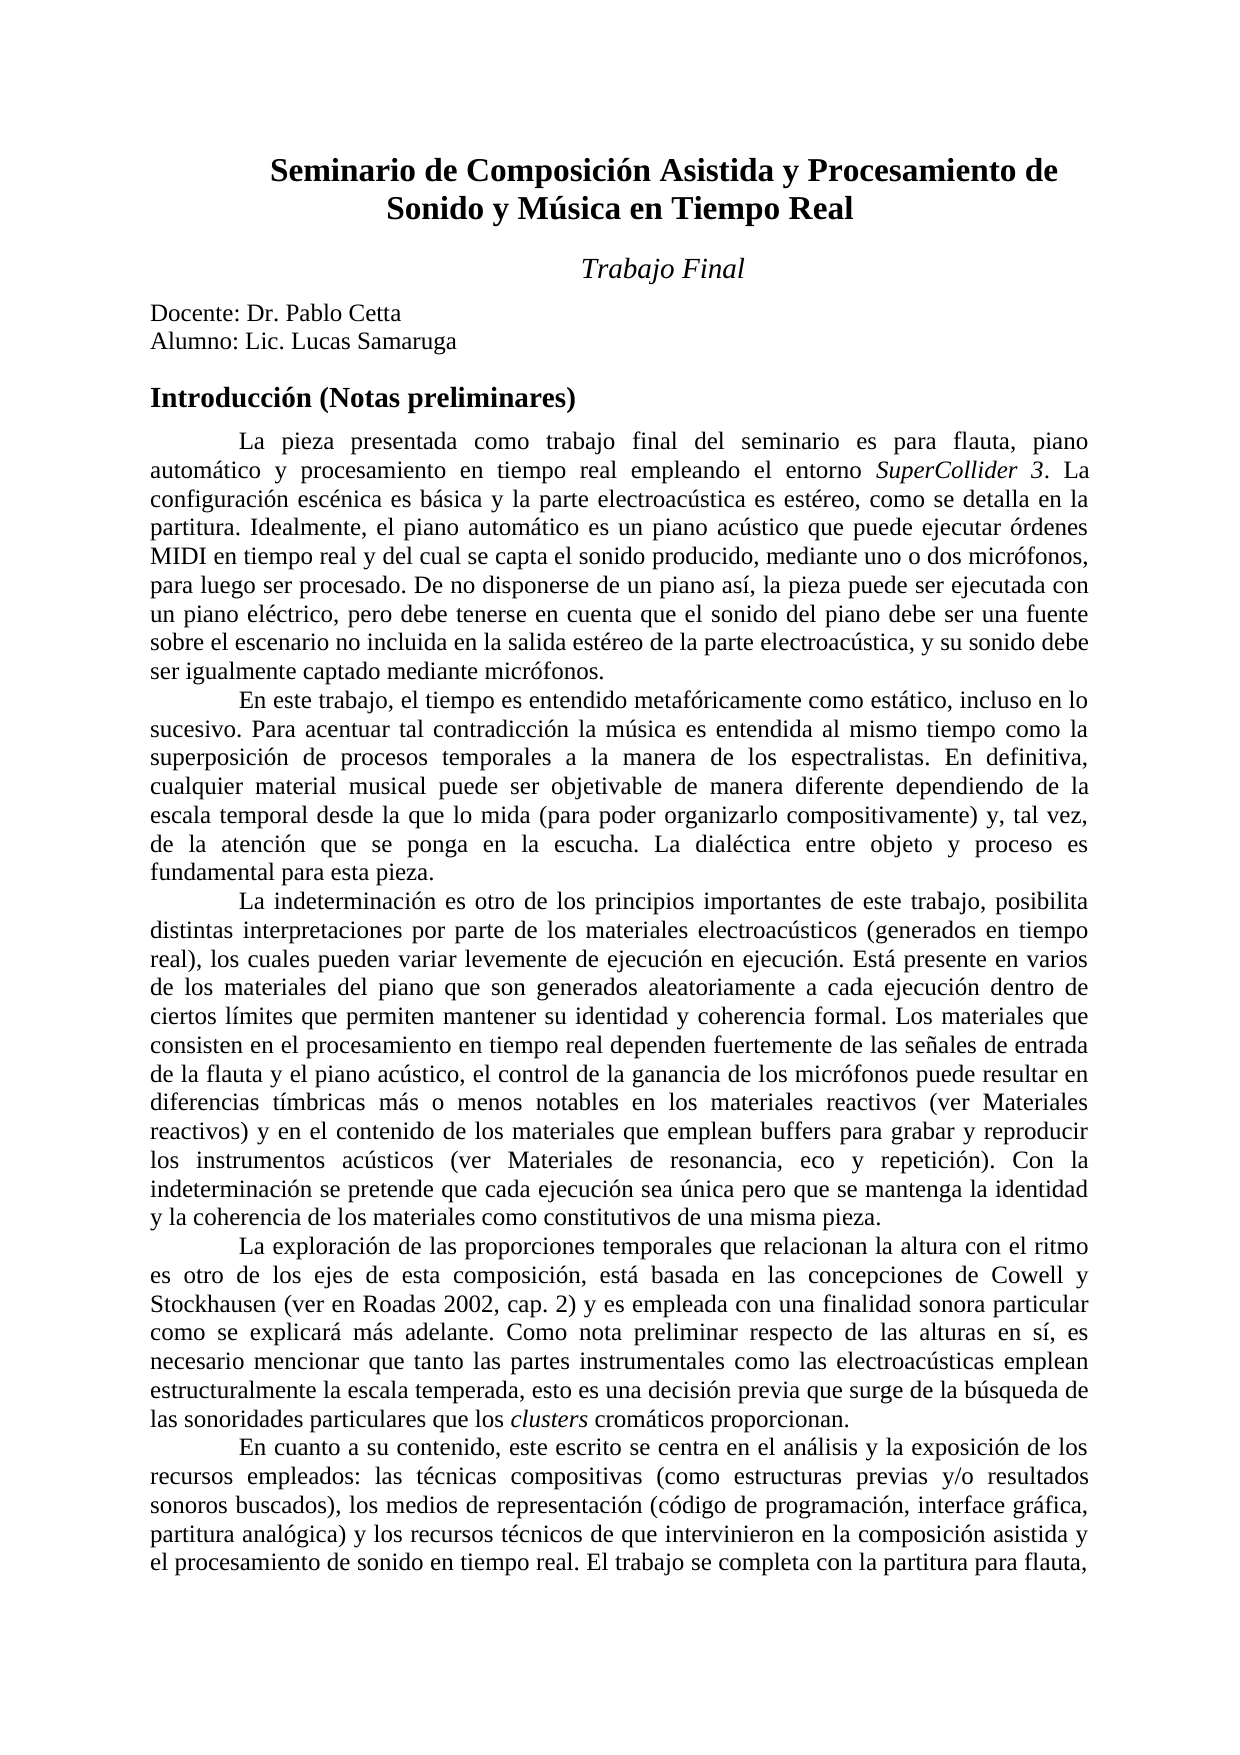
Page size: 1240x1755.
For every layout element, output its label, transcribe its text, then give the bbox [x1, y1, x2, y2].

text En este trabajo, el tiempo es entendido metafóricamente como estático, incluso en lo sucesivo. Para acentuar tal contradicción la música es entendida al mismo tiempo como la superposición de procesos temporales a la manera de los espectralistas. En definitiva, cualquier material musical puede ser objetivable de manera diferente dependiendo de la escala temporal desde la que lo mida (para poder organizarlo compositivamente) y, tal vez, de la atención que se ponga en la escucha. La dialéctica entre objeto y proceso es fundamental para esta pieza. [150, 685, 1089, 886]
text La exploración de las proporciones temporales que relacionan la altura con el ritmo es otro de los ejes de esta composición, está basada en las concepciones de Cowell y Stockhausen (ver en Roadas 2002, cap. 2) y es empleada con una finalidad sonora particular como se explicará más adelante. Como nota preliminar respecto de las alturas en sí, es necesario mencionar que tanto las partes instrumentales como las electroacústicas emplean estructuralmente la escala temperada, esto es una decisión previa que surge de la búsqueda de las sonoridades particulares que los clusters cromáticos proporcionan. [150, 1231, 1089, 1432]
text La pieza presentada como trabajo final del seminario es para flauta, piano automático y procesamiento en tiempo real empleando el entorno SuperCollider 3. La configuración escénica es básica y la parte electroacústica es estéreo, como se detalla en la partitura. Idealmente, el piano automático es un piano acústico que puede ejecutar órdenes MIDI en tiempo real y del cual se capta el sonido producido, mediante uno o dos micrófonos, para luego ser procesado. De no disponerse de un piano así, la pieza puede ser ejecutada con un piano eléctrico, pero debe tenerse en cuenta que el sonido del piano debe ser una fuente sobre el escenario no incluida en la salida estéreo de la parte electroacústica, y su sonido debe ser igualmente captado mediante micrófonos. [150, 426, 1089, 685]
text En cuanto a su contenido, este escrito se centra en el análisis y la exposición de los recursos empleados: las técnicas compositivas (como estructuras previas y/o resultados sonoros buscados), los medios de representación (código de programación, interface gráfica, partitura analógica) y los recursos técnicos de que intervinieron en la composición asistida y el procesamiento de sonido en tiempo real. El trabajo se completa con la partitura para flauta, [150, 1432, 1089, 1576]
text Alumno: Lic. Lucas Samaruga [150, 326, 1089, 355]
text La indeterminación es otro de los principios importantes de este trabajo, posibilita distintas interpretaciones por parte de los materiales electroacústicos (generados en tiempo real), los cuales pueden variar levemente de ejecución en ejecución. Está presente en varios de los materiales del piano que son generados aleatoriamente a cada ejecución dentro de ciertos límites que permiten mantener su identidad y coherencia formal. Los materiales que consisten en el procesamiento en tiempo real dependen fuertemente de las señales de entrada de la flauta y el piano acústico, el control de la ganancia de los micrófonos puede resultar en diferencias tímbricas más o menos notables en los materiales reactivos (ver Materiales reactivos) y en el contenido de los materiales que emplean buffers para grabar y reproducir los instrumentos acústicos (ver Materiales de resonancia, eco y repetición). Con la indeterminación se pretende que cada ejecución sea única pero que se mantenga la identidad y la coherencia de los materiales como constitutivos de una misma pieza. [150, 886, 1089, 1231]
subtitle Trabajo Final [150, 252, 1089, 285]
text Docente: Dr. Pablo Cetta [150, 298, 1089, 326]
subtitle Introducción (Notas preliminares) [150, 380, 1089, 414]
text Seminario de Composición Asistida y Procesamiento de Sonido y Música en Tiempo Real [150, 150, 1089, 227]
